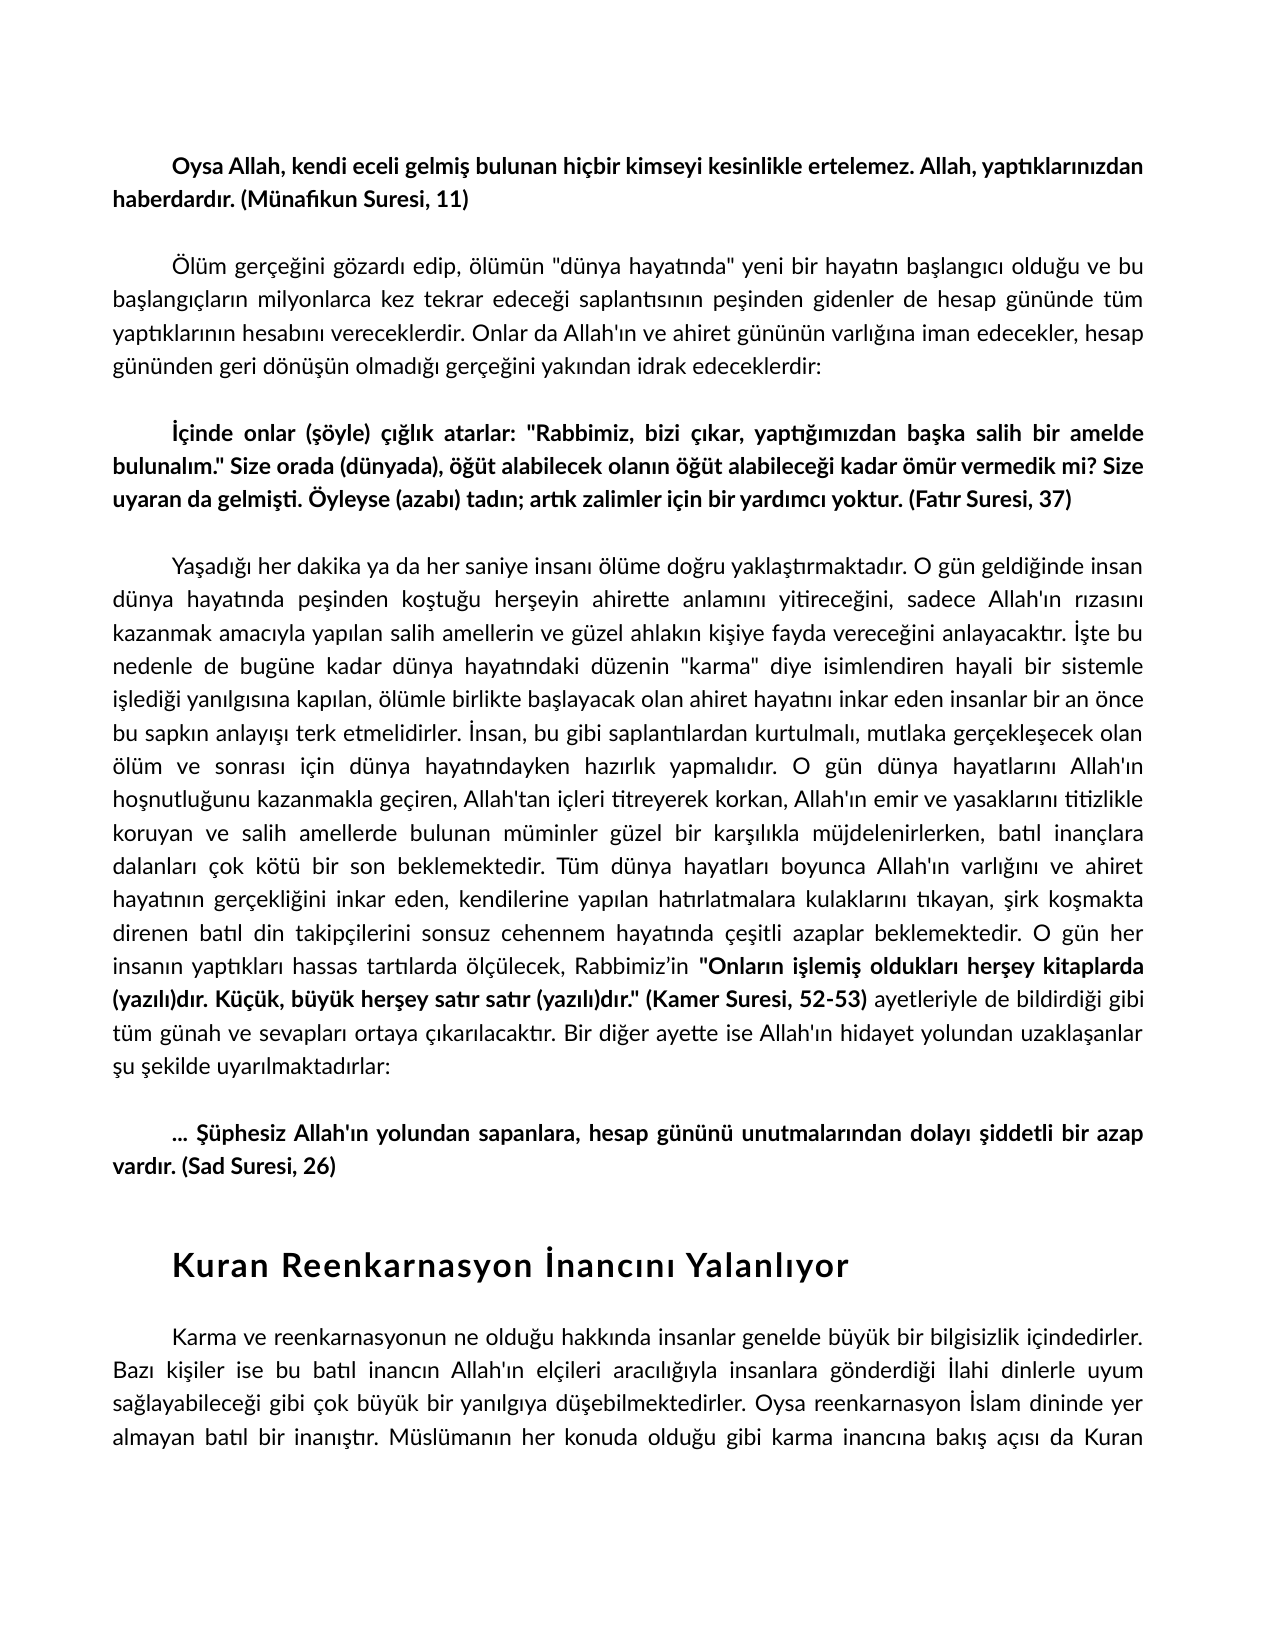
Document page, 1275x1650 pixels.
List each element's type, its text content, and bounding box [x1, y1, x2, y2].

text İçinde onlar (şöyle) çığlık atarlar: "Rabbimiz, bizi çıkar, yaptığımızdan başka salih bir amelde bulunalım." Size orada (dünyada), öğüt alabilecek olanın öğüt alabileceği kadar ömür vermedik mi? Size uyaran da gelmişti. Öyleyse (azabı) tadın; artık zalimler için bir yardımcı yoktur. (Fatır Suresi, 37) [112, 414, 1145, 514]
text Yaşadığı her dakika ya da her saniye insanı ölüme doğru yaklaştırmaktadır. O gün geldiğinde insan dünya hayatında peşinden koştuğu herşeyin ahirette anlamını yitireceğini, sadece Allah'ın rızasını kazanmak amacıyla yapılan salih amellerin ve güzel ahlakın kişiye fayda vereceğini anlayacaktır. İşte bu nedenle de bugüne kadar dünya hayatındaki düzenin "karma" diye isimlendiren hayali bir sistemle işlediği yanılgısına kapılan, ölümle birlikte başlayacak olan ahiret hayatını inkar eden insanlar bir an önce bu sapkın anlayışı terk etmelidirler. İnsan, bu gibi saplantılardan kurtulmalı, mutlaka gerçekleşecek olan ölüm ve sonrası için dünya hayatındayken hazırlık yapmalıdır. O gün dünya hayatlarını Allah'ın hoşnutluğunu kazanmakla geçiren, Allah'tan içleri titreyerek korkan, Allah'ın emir ve yasaklarını titizlikle koruyan ve salih amellerde bulunan müminler güzel bir karşılıkla müjdelenirlerken, batıl inançlara dalanları çok kötü bir son beklemektedir. Tüm dünya hayatları boyunca Allah'ın varlığını ve ahiret hayatının gerçekliğini inkar eden, kendilerine yapılan hatırlatmalara kulaklarını tıkayan, şirk koşmakta direnen batıl din takipçilerini sonsuz cehennem hayatında çeşitli azaplar beklemektedir. O gün her insanın yaptıkları hassas tartılarda ölçülecek, Rabbimiz’in "Onların işlemiş oldukları herşey kitaplarda (yazılı)dır. Küçük, büyük herşey satır satır (yazılı)dır." (Kamer Suresi, 52-53) ayetleriyle de bildirdiği gibi tüm günah ve sevapları ortaya çıkarılacaktır. Bir diğer ayette ise Allah'ın hidayet yolundan uzaklaşanlar şu şekilde uyarılmaktadırlar: [112, 548, 1145, 1081]
text Karma ve reenkarnasyonun ne olduğu hakkında insanlar genelde büyük bir bilgisizlik içindedirler. Bazı kişiler ise bu batıl inancın Allah'ın elçileri aracılığıyla insanlara gönderdiği İlahi dinlerle uyum sağlayabileceği gibi çok büyük bir yanılgıya düşebilmektedirler. Oysa reenkarnasyon İslam dininde yer almayan batıl bir inanıştır. Müslümanın her konuda olduğu gibi karma inancına bakış açısı da Kuran [112, 1318, 1145, 1452]
text Ölüm gerçeğini gözardı edip, ölümün "dünya hayatında" yeni bir hayatın başlangıcı olduğu ve bu başlangıçların milyonlarca kez tekrar edeceği saplantısının peşinden gidenler de hesap gününde tüm yaptıklarının hesabını vereceklerdir. Onlar da Allah'ın ve ahiret gününün varlığına iman edecekler, hesap gününden geri dönüşün olmadığı gerçeğini yakından idrak edeceklerdir: [112, 248, 1145, 381]
text ... Şüphesiz Allah'ın yolundan sapanlara, hesap gününü unutmalarından dolayı şiddetli bir azap vardır. (Sad Suresi, 26) [112, 1114, 1145, 1181]
text Kuran Reenkarnasyon İnancını Yalanlıyor [112, 1248, 1145, 1285]
text Oysa Allah, kendi eceli gelmiş bulunan hiçbir kimseyi kesinlikle ertelemez. Allah, yaptıklarınızdan haberdardır. (Münafikun Suresi, 11) [112, 148, 1145, 214]
